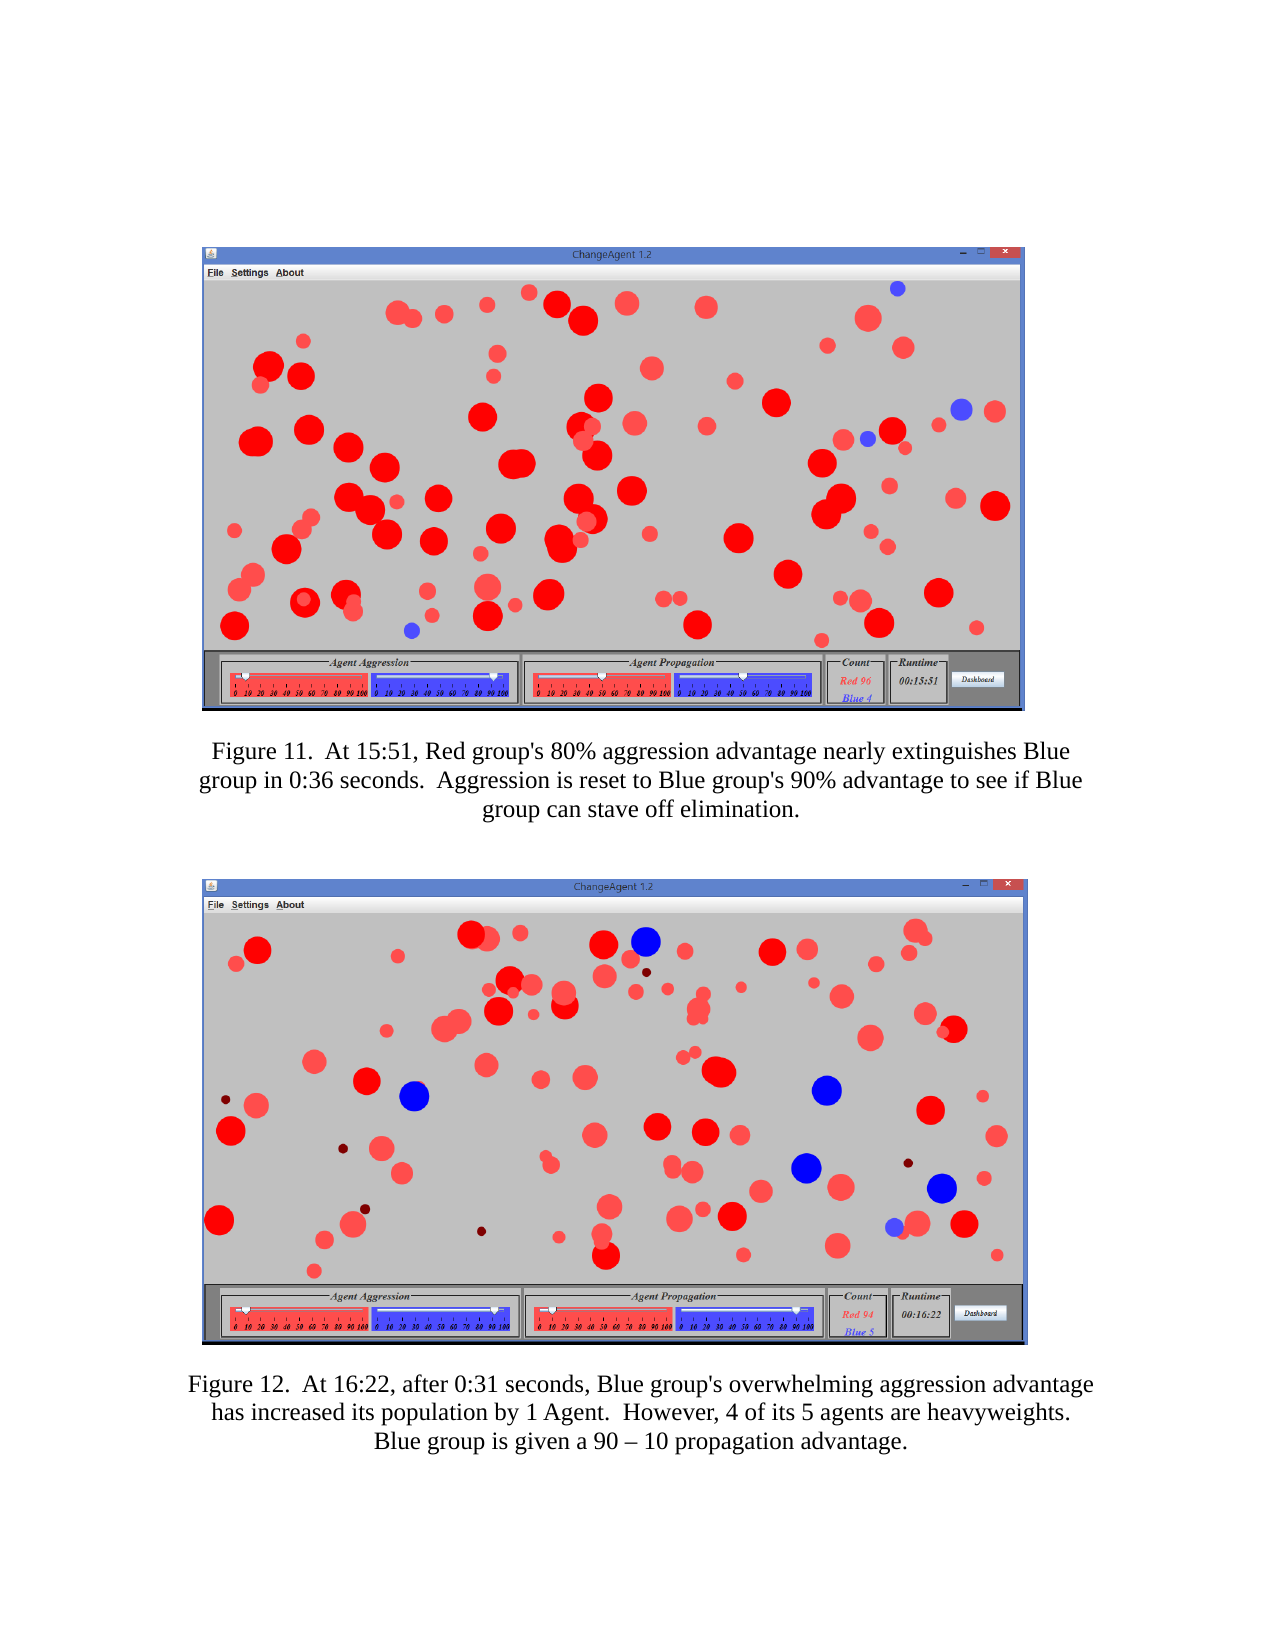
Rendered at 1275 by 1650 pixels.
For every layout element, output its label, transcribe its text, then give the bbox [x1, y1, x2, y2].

text Figure 12. At 16:22, after 0:31 seconds, Blue group's overwhelming aggression advantage has increased its population by 1 Agent. However, 4 of its 5 agents are heavyweights. Blue group is given a 90 – 10 propagation advantage. [186, 1369, 1096, 1455]
picture [202, 879, 1028, 1345]
text Figure 11. At 15:51, Red group's 80% aggression advantage nearly extinguishes Blue group in 0:36 seconds. Aggression is reset to Blue group's 90% advantage to see if Blue group can stave off elimination. [186, 736, 1096, 822]
picture [202, 247, 1025, 711]
